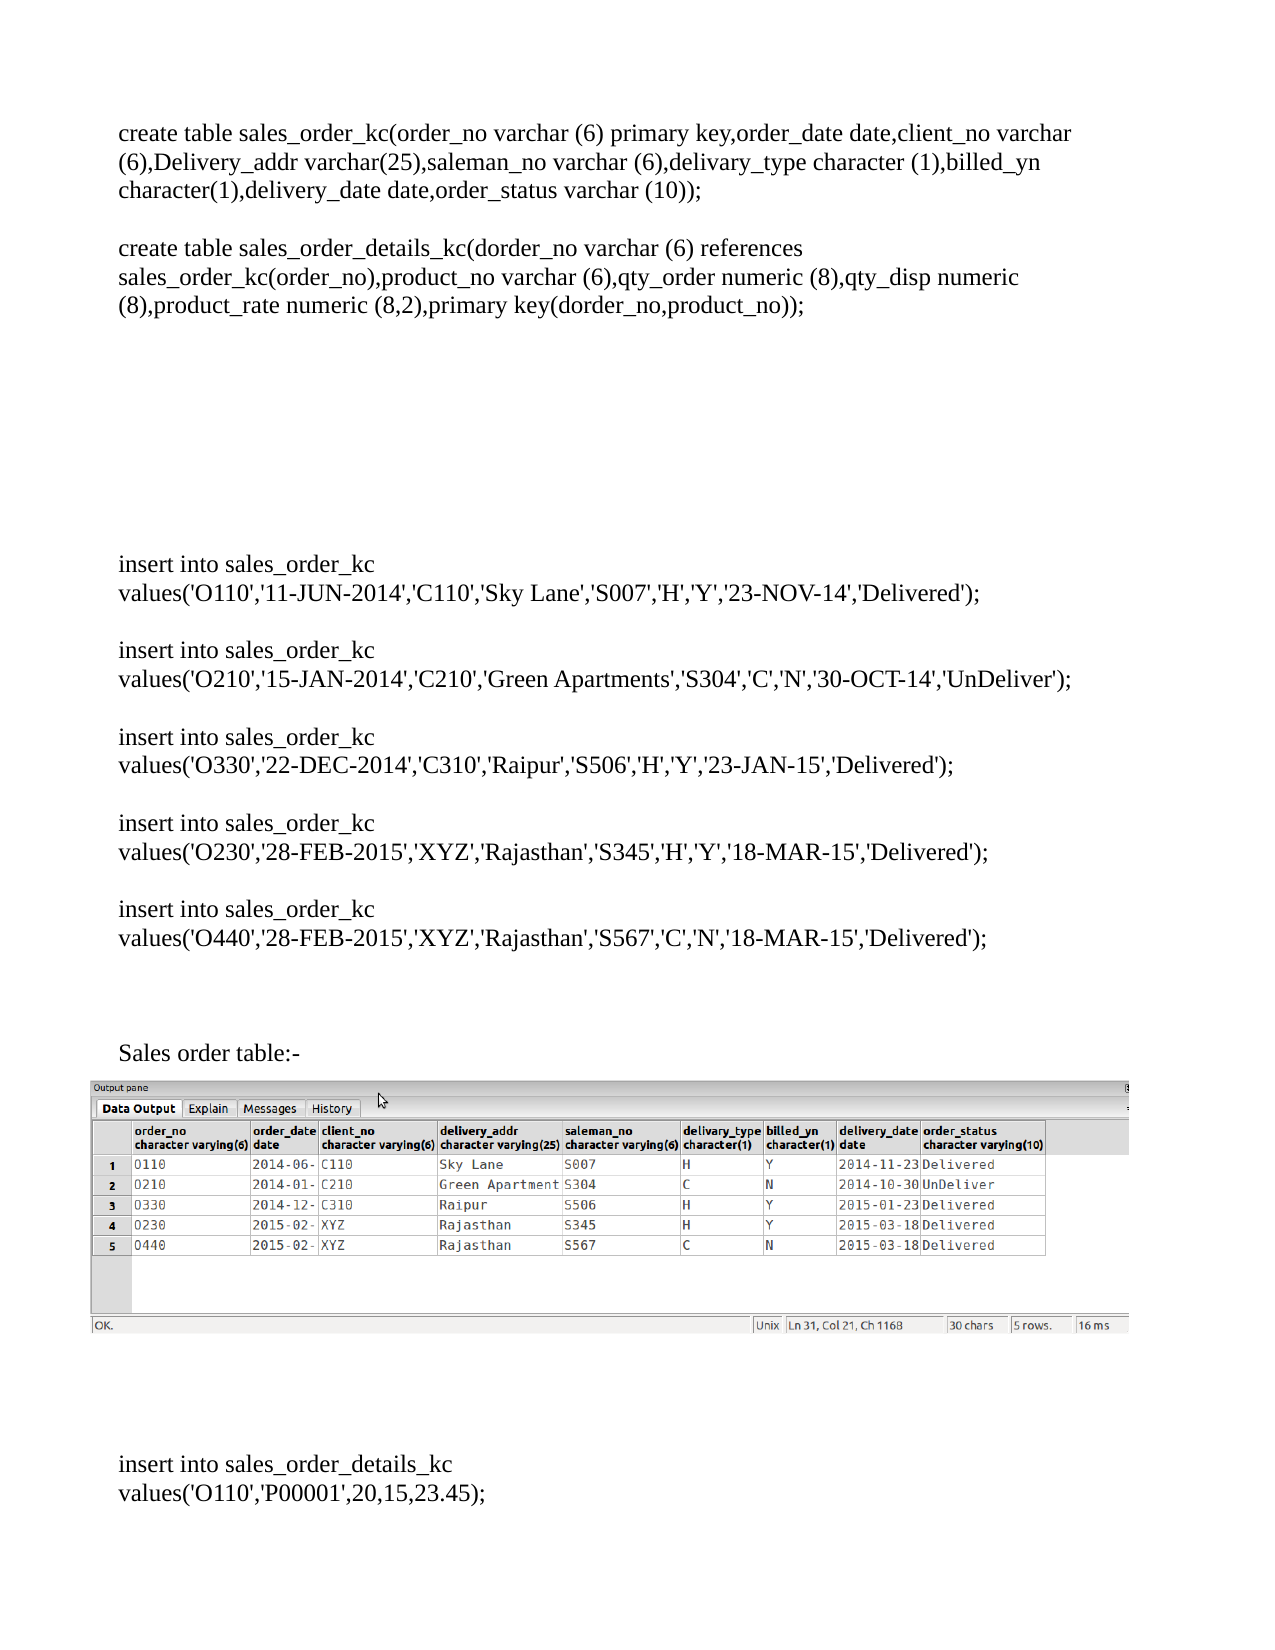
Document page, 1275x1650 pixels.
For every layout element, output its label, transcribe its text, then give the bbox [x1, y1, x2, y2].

text values('O110','11-JUN-2014','C110','Sky Lane','S007','H','Y','23-NOV-14','Delivered'); [118, 578, 1157, 607]
text insert into sales_order_kc [118, 894, 1157, 923]
text create table sales_order_kc(order_no varchar (6) primary key,order_date date,client_no varchar (6),Delivery_addr varchar(25),saleman_no varchar (6),delivary_type character (1),billed_yn character(1),delivery_date date,order_status varchar (10)); [118, 118, 1157, 204]
text values('O440','28-FEB-2015','XYZ','Rajasthan','S567','C','N','18-MAR-15','Delivered'); [118, 923, 1157, 952]
text values('O330','22-DEC-2014','C310','Raipur','S506','H','Y','23-JAN-15','Delivered'); [118, 751, 1157, 779]
text values('O210','15-JAN-2014','C210','Green Apartments','S304','C','N','30-OCT-14','UnDeliver'); [118, 664, 1157, 693]
text insert into sales_order_kc [118, 808, 1157, 837]
text values('O230','28-FEB-2015','XYZ','Rajasthan','S345','H','Y','18-MAR-15','Delivered'); [118, 837, 1157, 866]
text insert into sales_order_kc [118, 722, 1157, 751]
text values('O110','P00001',20,15,23.45); [118, 1478, 1157, 1507]
text create table sales_order_details_kc(dorder_no varchar (6) references sales_order_kc(order_no),product_no varchar (6),qty_order numeric (8),qty_disp numeric (8),product_rate numeric (8,2),primary key(dorder_no,product_no)); [118, 233, 1157, 319]
text Sales order table:- [118, 1038, 1157, 1067]
picture [90, 1080, 1129, 1334]
text insert into sales_order_kc [118, 549, 1157, 578]
text insert into sales_order_kc [118, 636, 1157, 664]
text insert into sales_order_details_kc [118, 1449, 1157, 1478]
